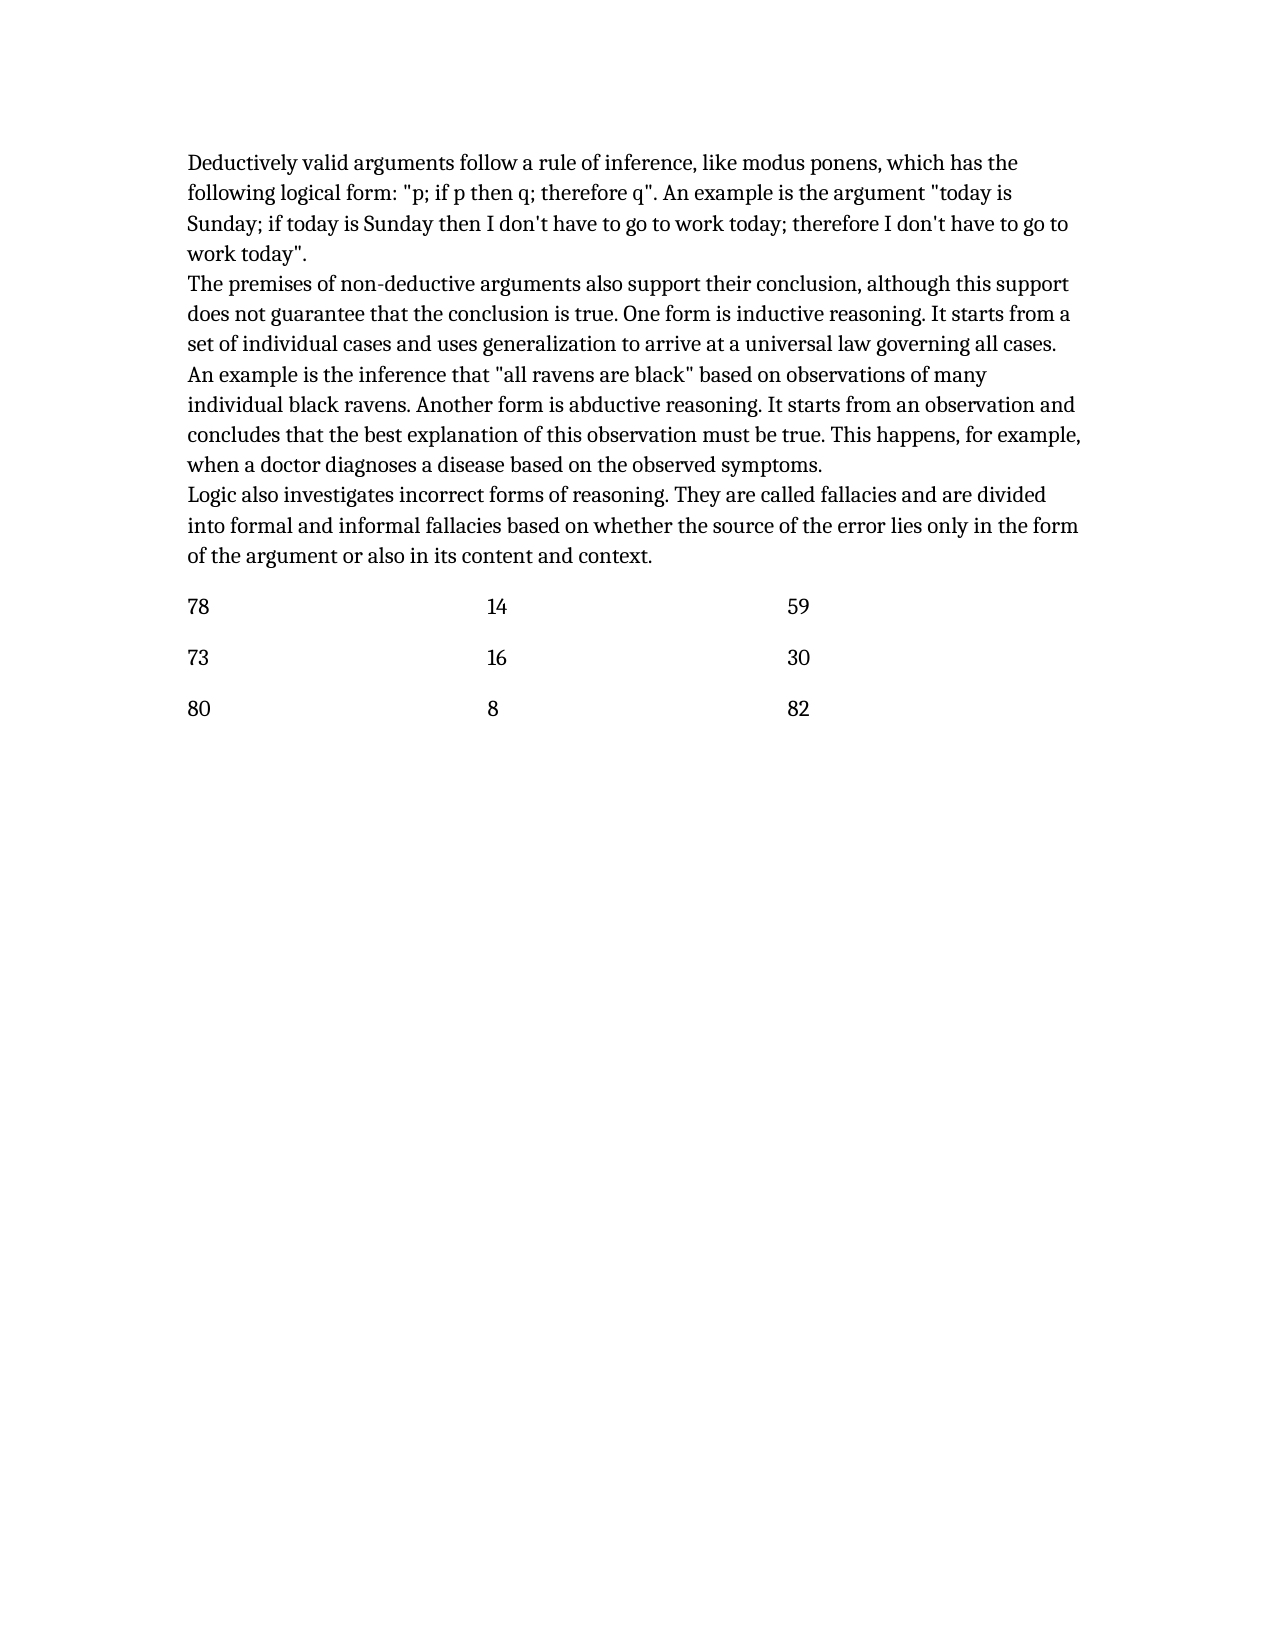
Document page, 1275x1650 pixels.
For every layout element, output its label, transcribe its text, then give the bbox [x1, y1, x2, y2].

table_cell 82 [776, 696, 1076, 747]
table_cell 8 [476, 696, 776, 747]
table_cell 73 [176, 645, 476, 696]
table_cell 30 [776, 645, 1076, 696]
text Deductively valid arguments follow a rule of inference, like modus ponens, which has the following logical form: "p; if p then q; therefore q". An example is the argument "today is Sunday; if today is Sunday then I don't have to go to work today; therefore I don't have to go to work today". The premises of non-deductive arguments also support their conclusion, although this support does not guarantee that the conclusion is true. One form is inductive reasoning. It starts from a set of individual cases and uses generalization to arrive at a universal law governing all cases. An example is the inference that "all ravens are black" based on observations of many individual black ravens. Another form is abductive reasoning. It starts from an observation and concludes that the best explanation of this observation must be true. This happens, for example, when a doctor diagnoses a disease based on the observed symptoms. Logic also investigates incorrect forms of reasoning. They are called fallacies and are divided into formal and informal fallacies based on whether the source of the error lies only in the form of the argument or also in its content and context. [187, 150, 1087, 569]
table_header 59 [776, 594, 1076, 645]
table_cell 80 [176, 696, 476, 747]
table_cell 16 [476, 645, 776, 696]
table_header 14 [476, 594, 776, 645]
table_header 78 [176, 594, 476, 645]
